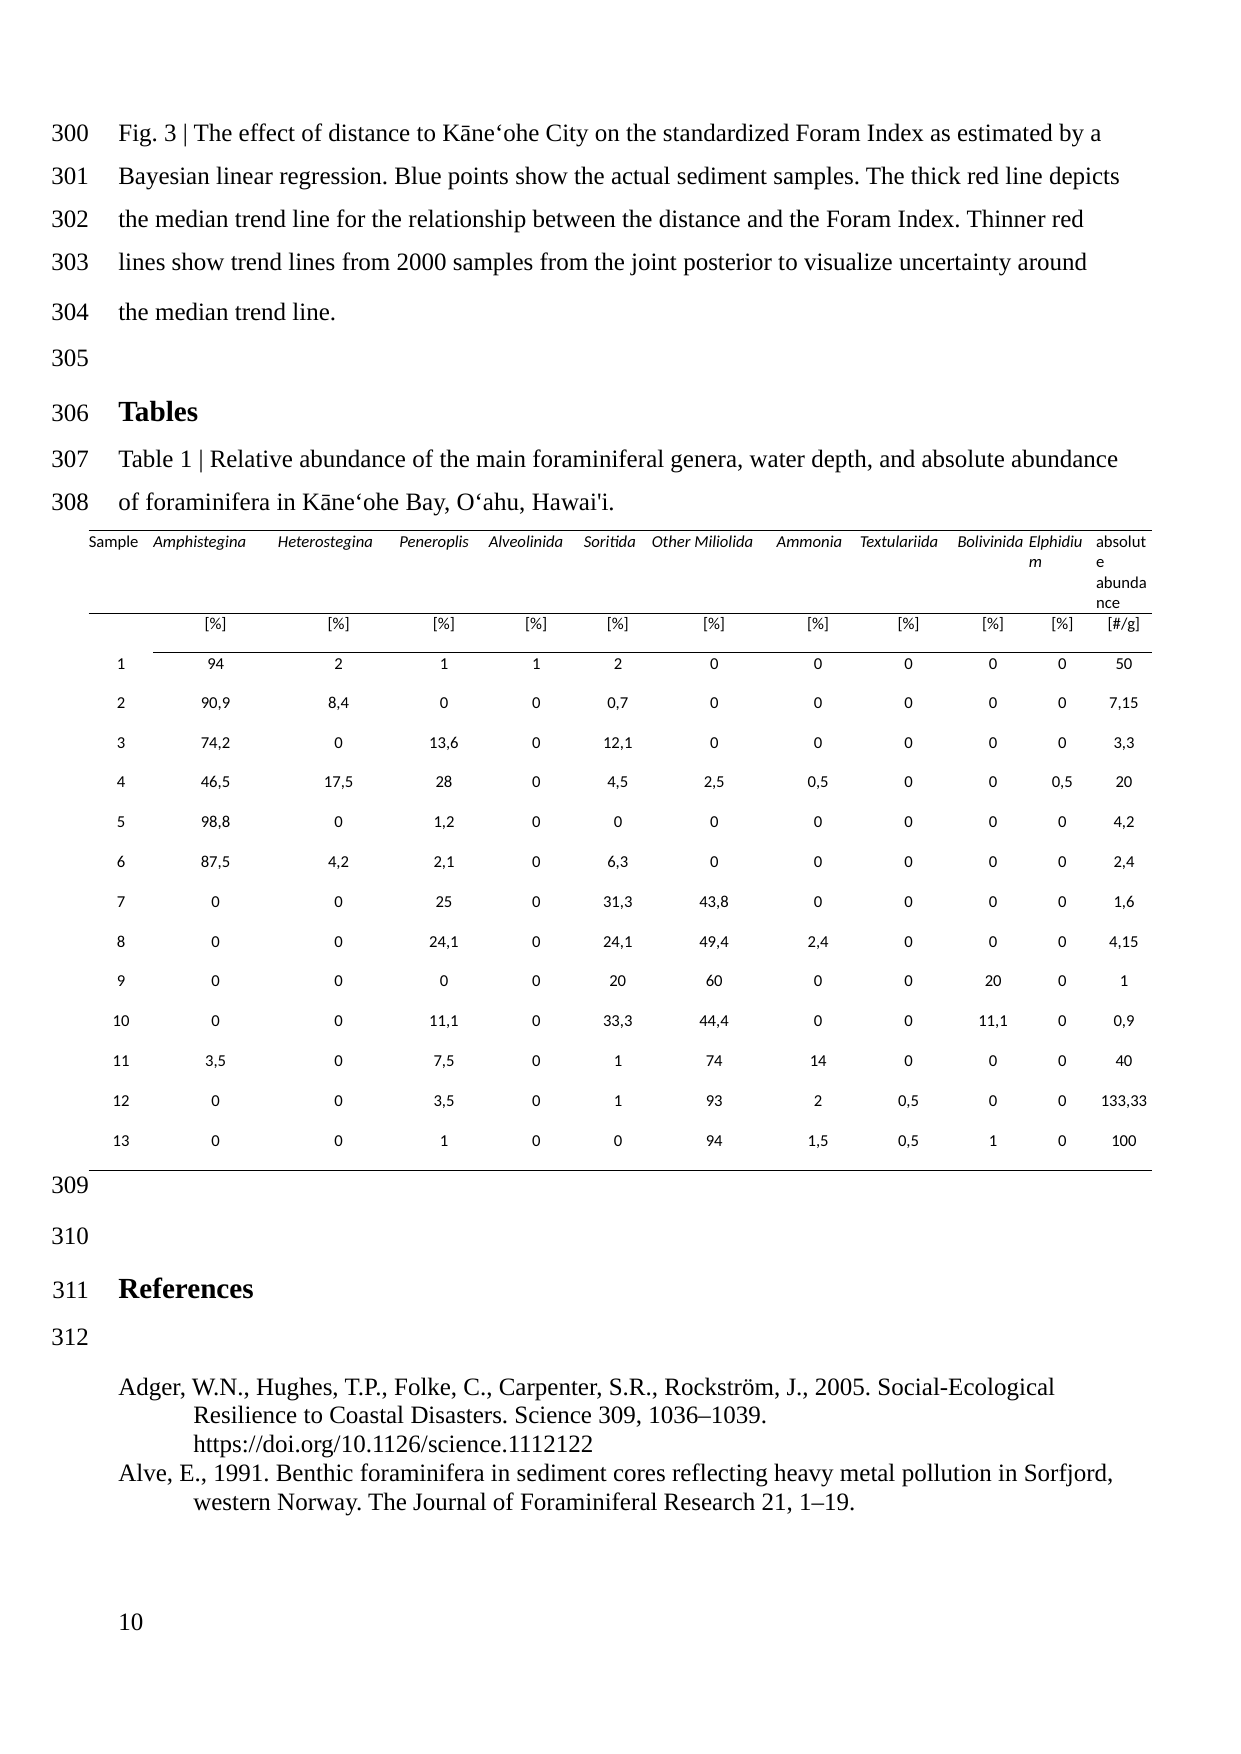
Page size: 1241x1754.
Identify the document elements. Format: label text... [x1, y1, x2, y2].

table_cell 2 [776, 1090, 859, 1130]
table_cell 0 [278, 891, 399, 931]
table_cell 1 [1096, 971, 1152, 1010]
table_cell 25 [399, 891, 488, 931]
table_cell 0 [652, 851, 776, 891]
table_cell 0 [584, 811, 652, 851]
table_header Ammonia [776, 531, 859, 612]
text Table 1 | Relative abundance of the main foraminiferal genera, water depth, and absolute abundance of foraminifera in Kāneʻohe Bay, Oʻahu, Hawai'i. [118, 444, 1122, 516]
table_cell 74 [652, 1050, 776, 1090]
table_cell 9 [89, 971, 153, 1010]
table_cell 3 [89, 732, 153, 772]
table_cell [%] [957, 614, 1028, 652]
table_cell 0 [957, 811, 1028, 851]
table_cell 0,9 [1096, 1010, 1152, 1050]
table_cell 50 [1096, 653, 1152, 692]
table_cell 0 [1029, 732, 1096, 772]
table_cell 0 [1029, 692, 1096, 732]
table_cell 2 [278, 653, 399, 692]
table_cell 60 [652, 971, 776, 1010]
table_cell 0 [652, 692, 776, 732]
table_cell [%] [399, 614, 488, 652]
table_cell 24,1 [399, 931, 488, 971]
table_cell 0 [489, 971, 584, 1010]
table_cell 0 [776, 971, 859, 1010]
table_cell 10 [89, 1010, 153, 1050]
table_cell 46,5 [153, 772, 278, 811]
table_cell 8,4 [278, 692, 399, 732]
table_cell 0 [399, 971, 488, 1010]
table_cell 0 [153, 1010, 278, 1050]
table_cell 1,5 [776, 1130, 859, 1169]
table_cell 4 [89, 772, 153, 811]
table_cell 7,5 [399, 1050, 488, 1090]
table_cell 49,4 [652, 931, 776, 971]
table_cell 0 [860, 891, 957, 931]
table_cell 0 [153, 931, 278, 971]
table_cell 0 [489, 772, 584, 811]
table_cell 0,5 [860, 1090, 957, 1130]
table_cell 0 [652, 653, 776, 692]
table_cell 0,7 [584, 692, 652, 732]
table_cell 0 [652, 811, 776, 851]
table_cell 13 [89, 1130, 153, 1169]
table_cell 90,9 [153, 692, 278, 732]
table_cell [%] [860, 614, 957, 652]
table_cell 0 [776, 811, 859, 851]
table_cell 0 [489, 1130, 584, 1169]
table_cell 0 [776, 732, 859, 772]
table_cell [%] [489, 614, 584, 652]
table_cell 0 [1029, 891, 1096, 931]
table_cell 2,4 [776, 931, 859, 971]
table_cell 2 [584, 653, 652, 692]
table_cell 0,5 [860, 1130, 957, 1169]
table_cell 100 [1096, 1130, 1152, 1169]
table_cell 0 [1029, 653, 1096, 692]
table_cell 0 [860, 811, 957, 851]
table_cell 87,5 [153, 851, 278, 891]
table_cell 1 [957, 1130, 1028, 1169]
table_cell 0 [957, 692, 1028, 732]
table_cell 20 [957, 971, 1028, 1010]
table_header Elphidium [1029, 531, 1096, 612]
table_cell 0 [776, 692, 859, 732]
table_cell 0 [860, 692, 957, 732]
table_cell 14 [776, 1050, 859, 1090]
table_cell 74,2 [153, 732, 278, 772]
text References [118, 1271, 1122, 1305]
table_cell [%] [584, 614, 652, 652]
table_cell 0 [1029, 811, 1096, 851]
table_cell 0 [860, 732, 957, 772]
table_cell 1,6 [1096, 891, 1152, 931]
table_cell 0 [957, 1090, 1028, 1130]
table_cell [%] [652, 614, 776, 652]
table_cell 6 [89, 851, 153, 891]
table_cell 3,3 [1096, 732, 1152, 772]
table_cell [%] [776, 614, 859, 652]
table_cell 0 [776, 891, 859, 931]
table_header Alveolinida [489, 531, 584, 612]
table_cell 0 [957, 891, 1028, 931]
table_cell 12,1 [584, 732, 652, 772]
table_cell [%] [278, 614, 399, 652]
table_cell 7,15 [1096, 692, 1152, 732]
table_cell [#/g] [1096, 614, 1152, 652]
table_header Amphistegina [153, 531, 278, 612]
table_cell 0 [489, 811, 584, 851]
table_cell 1 [399, 1130, 488, 1169]
table_cell 4,2 [1096, 811, 1152, 851]
text Fig. 3 | The effect of distance to Kāneʻohe City on the standardized Foram Index as estimated by a Bayesian linear regression. Blue points show the actual sediment samples. The thick red line depicts the median trend line for the relationship between the distance and the Foram Index. Thinner red lines show trend lines from 2000 samples from the joint posterior to visualize uncertainty around the median trend line. [118, 118, 1122, 327]
table_cell 0,5 [1029, 772, 1096, 811]
table_cell 1 [489, 653, 584, 692]
table_cell 4,5 [584, 772, 652, 811]
table_cell 0 [957, 653, 1028, 692]
table_cell 2 [89, 692, 153, 732]
table_cell 1 [584, 1050, 652, 1090]
table_header Bolivinida [957, 531, 1028, 612]
table_cell 11,1 [957, 1010, 1028, 1050]
table_cell 0 [957, 931, 1028, 971]
table_cell 11 [89, 1050, 153, 1090]
table_cell 24,1 [584, 931, 652, 971]
table_cell 33,3 [584, 1010, 652, 1050]
text Tables [118, 394, 1122, 427]
table_cell [%] [153, 614, 278, 652]
table_cell 0 [489, 931, 584, 971]
table_cell 0 [860, 971, 957, 1010]
table_cell 1 [584, 1090, 652, 1130]
table_cell 4,2 [278, 851, 399, 891]
table_cell 1 [399, 653, 488, 692]
table_cell 1 [89, 652, 153, 692]
table_cell 0 [1029, 1050, 1096, 1090]
table_cell 31,3 [584, 891, 652, 931]
table_cell 0 [1029, 1010, 1096, 1050]
table_cell 0 [860, 1010, 957, 1050]
table_cell 13,6 [399, 732, 488, 772]
table_cell 8 [89, 931, 153, 971]
table_cell 94 [153, 653, 278, 692]
table_cell 0 [776, 653, 859, 692]
table_cell 0 [489, 1010, 584, 1050]
table_cell 0 [278, 811, 399, 851]
table_cell 0 [860, 772, 957, 811]
table_cell 0 [153, 891, 278, 931]
table_cell 0 [957, 1050, 1028, 1090]
table_cell 4,15 [1096, 931, 1152, 971]
table_cell 40 [1096, 1050, 1152, 1090]
table_cell 12 [89, 1090, 153, 1130]
table_cell 0 [776, 851, 859, 891]
table_cell 0 [153, 1130, 278, 1169]
table_cell 2,5 [652, 772, 776, 811]
table_cell 0 [957, 851, 1028, 891]
table_cell 0 [489, 891, 584, 931]
table_cell 0 [489, 692, 584, 732]
table_cell 0 [957, 772, 1028, 811]
table_cell 0,5 [776, 772, 859, 811]
table_cell 7 [89, 891, 153, 931]
table_cell 2,1 [399, 851, 488, 891]
table_cell 43,8 [652, 891, 776, 931]
table_header Other Miliolida [652, 531, 776, 612]
table_cell 1,2 [399, 811, 488, 851]
table_header absolute abundance [1096, 531, 1152, 612]
table_cell 0 [652, 732, 776, 772]
table_cell 0 [489, 851, 584, 891]
table_header Textulariida [860, 531, 957, 612]
table_cell 44,4 [652, 1010, 776, 1050]
table_cell 0 [489, 1050, 584, 1090]
table_cell 0 [278, 1090, 399, 1130]
table_cell 0 [860, 1050, 957, 1090]
table_cell 0 [399, 692, 488, 732]
table_cell 0 [153, 1090, 278, 1130]
table_cell 0 [1029, 1090, 1096, 1130]
table_cell 20 [584, 971, 652, 1010]
table_cell 0 [1029, 931, 1096, 971]
table_cell 93 [652, 1090, 776, 1130]
table_cell [%] [1029, 614, 1096, 652]
table_cell 0 [1029, 971, 1096, 1010]
table_cell 0 [860, 851, 957, 891]
table_header Sample [89, 531, 153, 612]
table_cell 0 [278, 732, 399, 772]
table_cell 0 [584, 1130, 652, 1169]
table_cell 0 [860, 931, 957, 971]
table_header Heterostegina [278, 531, 399, 612]
table_cell 0 [278, 1010, 399, 1050]
table_cell 0 [957, 732, 1028, 772]
table_cell 0 [278, 931, 399, 971]
table_cell 0 [489, 1090, 584, 1130]
table_cell 0 [776, 1010, 859, 1050]
text Adger, W.N., Hughes, T.P., Folke, C., Carpenter, S.R., Rockström, J., 2005. Social-Ecological Resilience to Coastal Disasters. Science 309, 1036–1039. https://doi.org/10.1126/science.1112122 [118, 1372, 1122, 1458]
text Alve, E., 1991. Benthic foraminifera in sediment cores reflecting heavy metal pollution in Sorfjord, western Norway. The Journal of Foraminiferal Research 21, 1–19. [118, 1458, 1122, 1516]
table_cell 20 [1096, 772, 1152, 811]
table_cell 0 [278, 971, 399, 1010]
table_cell 17,5 [278, 772, 399, 811]
table_cell 5 [89, 811, 153, 851]
table_cell 0 [1029, 851, 1096, 891]
table_cell 0 [860, 653, 957, 692]
table_cell 11,1 [399, 1010, 488, 1050]
table_cell 94 [652, 1130, 776, 1169]
table_header Peneroplis [399, 531, 488, 612]
table_cell 0 [1029, 1130, 1096, 1169]
table_cell 28 [399, 772, 488, 811]
table_header Soritida [584, 531, 652, 612]
table_cell 2,4 [1096, 851, 1152, 891]
table_cell 0 [489, 732, 584, 772]
table_cell 98,8 [153, 811, 278, 851]
table_cell [89, 614, 153, 652]
table_cell 6,3 [584, 851, 652, 891]
table_cell 0 [278, 1050, 399, 1090]
table_cell 0 [153, 971, 278, 1010]
table_cell 133,33 [1096, 1090, 1152, 1130]
table_cell 0 [278, 1130, 399, 1169]
table_cell 3,5 [399, 1090, 488, 1130]
table_cell 3,5 [153, 1050, 278, 1090]
